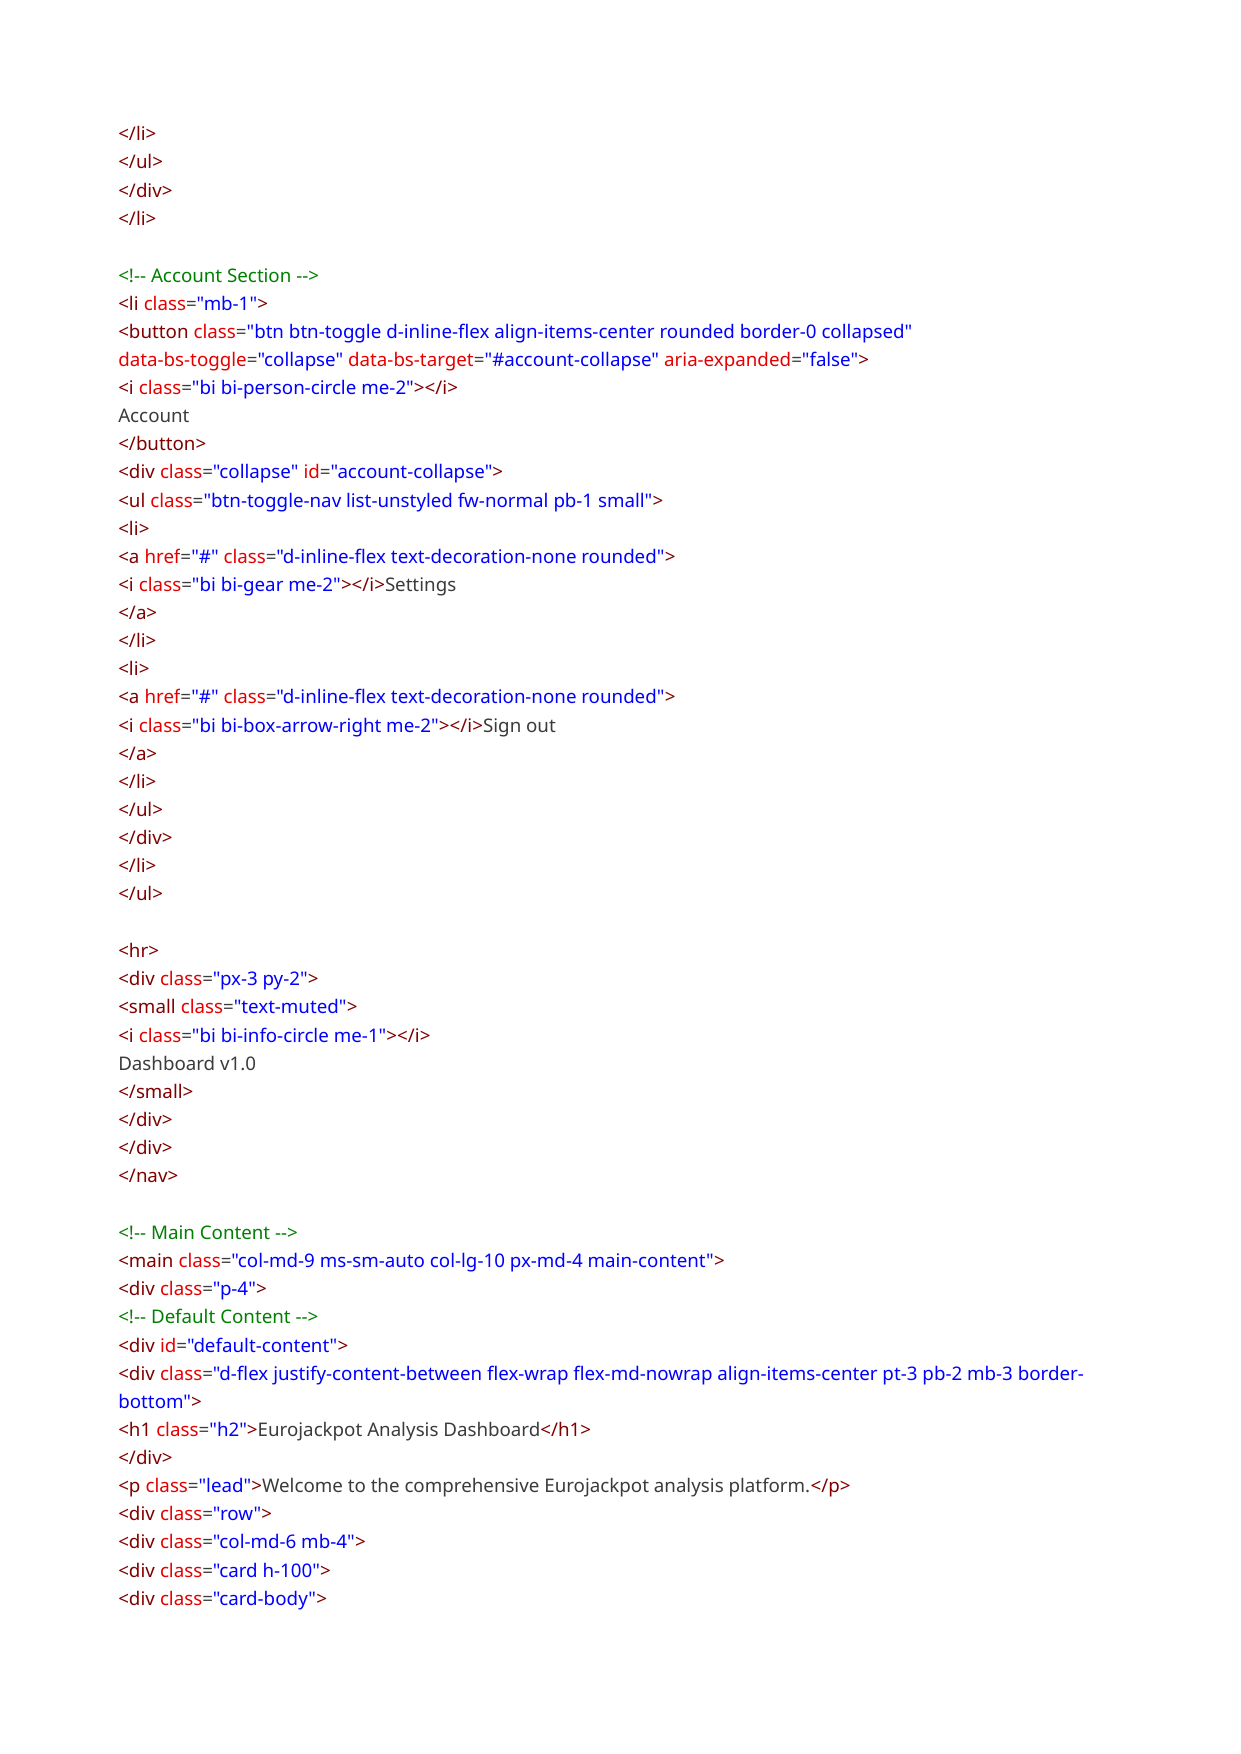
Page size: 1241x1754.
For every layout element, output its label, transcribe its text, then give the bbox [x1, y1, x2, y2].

text <a href="#" class="d-inline-flex text-decoration-none rounded"> [118, 541, 1122, 569]
text <div class="d-flex justify-content-between flex-wrap flex-md-nowrap align-items-center pt-3 pb-2 mb-3 border-bottom"> [118, 1357, 1122, 1414]
text <div class="row"> [118, 1498, 1122, 1526]
text <hr> [118, 935, 1122, 963]
text Account [118, 400, 1122, 428]
text </a> [118, 597, 1122, 625]
text </button> [118, 428, 1122, 456]
text <div class="card-body"> [118, 1582, 1122, 1611]
text </div> [118, 1442, 1122, 1470]
text <div class="collapse" id="account-collapse"> [118, 456, 1122, 484]
text </ul> [118, 794, 1122, 822]
text </div> [118, 174, 1122, 202]
text <div class="card h-100"> [118, 1554, 1122, 1582]
text <div class="px-3 py-2"> [118, 963, 1122, 991]
text <div class="p-4"> [118, 1273, 1122, 1301]
text <small class="text-muted"> [118, 991, 1122, 1019]
text <li> [118, 512, 1122, 541]
text </li> [118, 850, 1122, 878]
text <a href="#" class="d-inline-flex text-decoration-none rounded"> [118, 681, 1122, 709]
text <button class="btn btn-toggle d-inline-flex align-items-center rounded border-0 collapsed" [118, 316, 1122, 344]
text data-bs-toggle="collapse" data-bs-target="#account-collapse" aria-expanded="false"> [118, 344, 1122, 372]
text </div> [118, 1104, 1122, 1132]
text <p class="lead">Welcome to the comprehensive Eurojackpot analysis platform.</p> [118, 1470, 1122, 1498]
text </div> [118, 1132, 1122, 1160]
text <i class="bi bi-person-circle me-2"></i> [118, 372, 1122, 400]
text </a> [118, 737, 1122, 766]
text <i class="bi bi-info-circle me-1"></i> [118, 1019, 1122, 1047]
text <div id="default-content"> [118, 1329, 1122, 1357]
text </ul> [118, 146, 1122, 174]
text </li> [118, 625, 1122, 653]
text </li> [118, 202, 1122, 231]
text <ul class="btn-toggle-nav list-unstyled fw-normal pb-1 small"> [118, 484, 1122, 512]
text <li> [118, 653, 1122, 681]
text <div class="col-md-6 mb-4"> [118, 1526, 1122, 1554]
text </small> [118, 1076, 1122, 1104]
text <!-- Default Content --> [118, 1301, 1122, 1329]
text Dashboard v1.0 [118, 1047, 1122, 1076]
text <li class="mb-1"> [118, 287, 1122, 316]
text <h1 class="h2">Eurojackpot Analysis Dashboard</h1> [118, 1414, 1122, 1442]
text </nav> [118, 1160, 1122, 1188]
text </div> [118, 822, 1122, 850]
text </li> [118, 766, 1122, 794]
text <!-- Main Content --> [118, 1217, 1122, 1245]
text </li> [118, 118, 1122, 146]
text </ul> [118, 878, 1122, 906]
text <!-- Account Section --> [118, 259, 1122, 287]
text <i class="bi bi-box-arrow-right me-2"></i>Sign out [118, 709, 1122, 737]
text <i class="bi bi-gear me-2"></i>Settings [118, 569, 1122, 597]
text <main class="col-md-9 ms-sm-auto col-lg-10 px-md-4 main-content"> [118, 1245, 1122, 1273]
